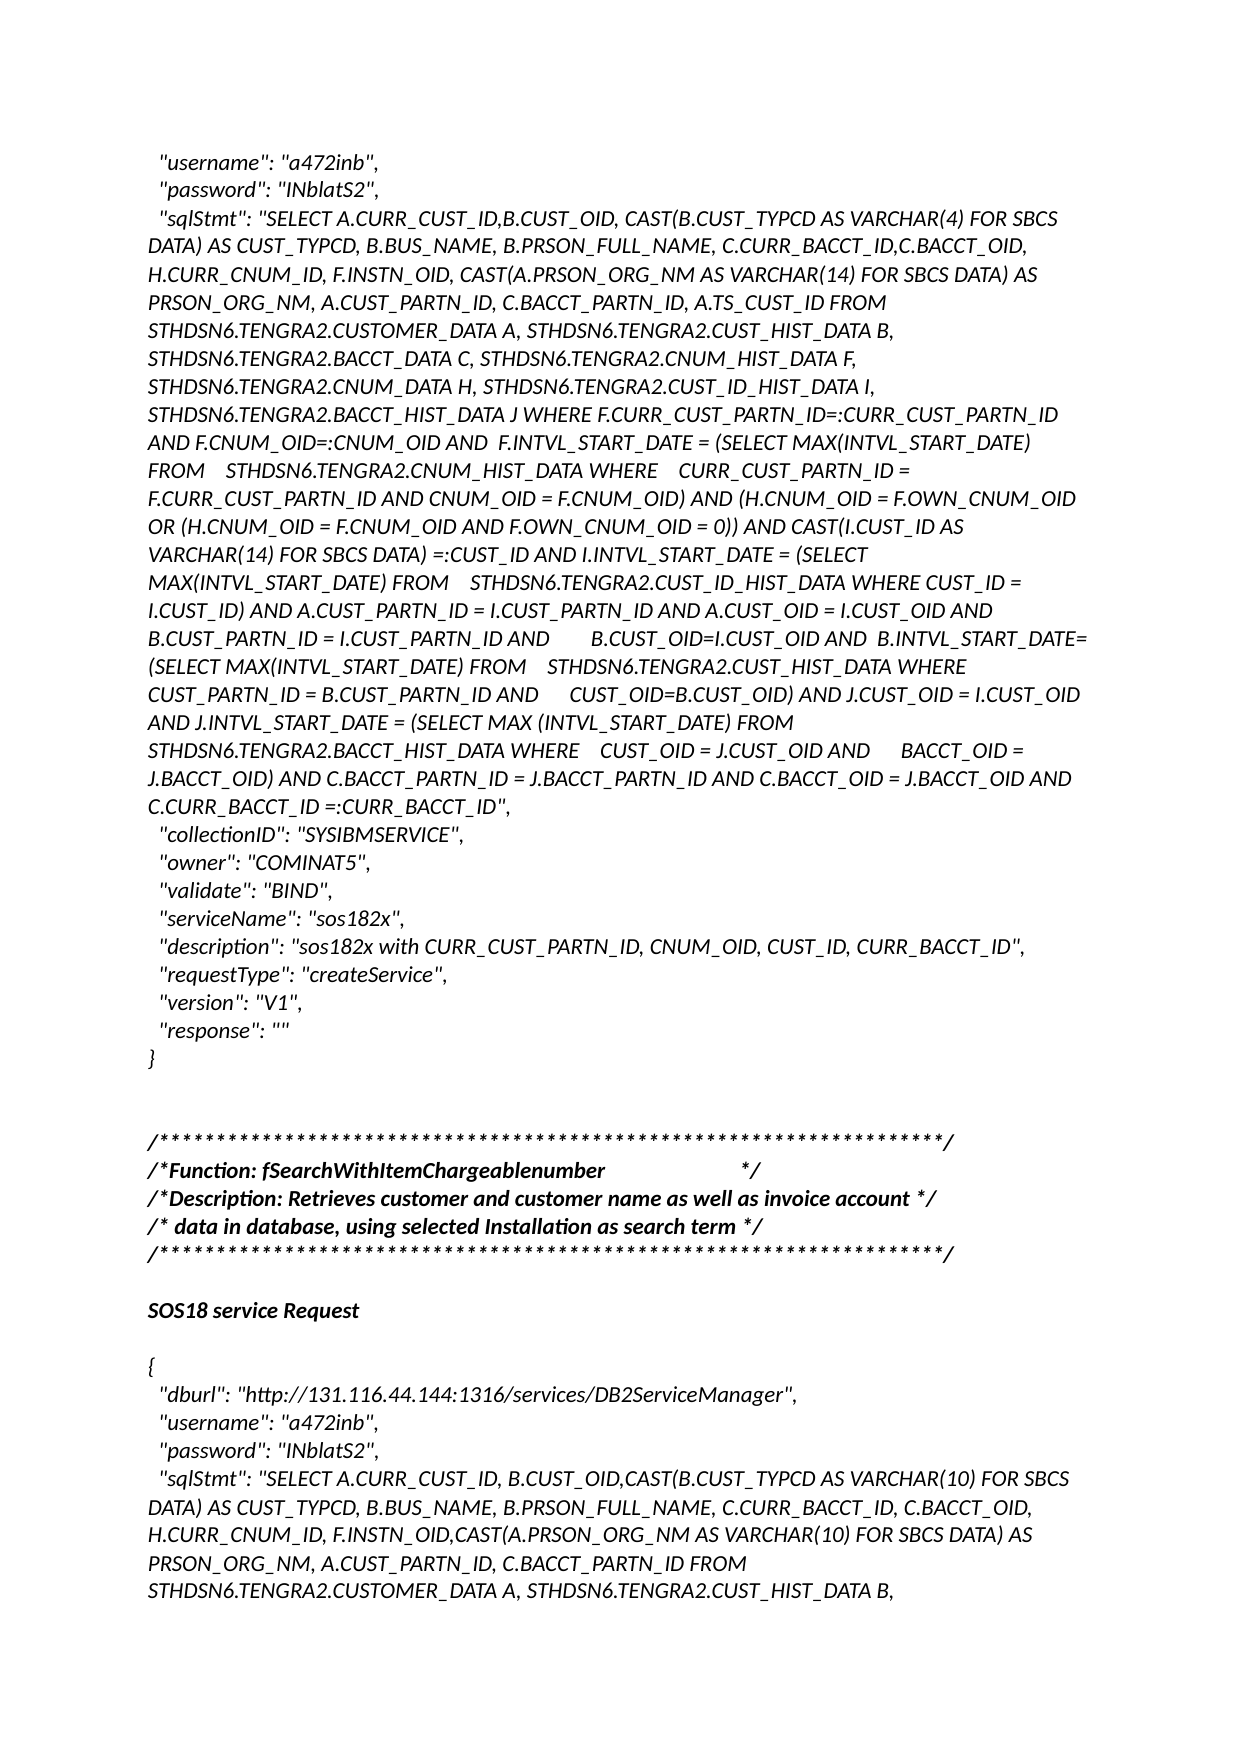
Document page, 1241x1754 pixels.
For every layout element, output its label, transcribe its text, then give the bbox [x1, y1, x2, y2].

text /*********************************************************************/ [148, 1240, 1093, 1268]
text "serviceName": "sos182x", [148, 904, 1093, 932]
text "sqlStmt": "SELECT A.CURR_CUST_ID,B.CUST_OID, CAST(B.CUST_TYPCD AS VARCHAR(4) FOR SBCS DATA) AS CUST_TYPCD, B.BUS_NAME, B.PRSON_FULL_NAME, C.CURR_BACCT_ID,C.BACCT_OID, H.CURR_CNUM_ID, F.INSTN_OID, CAST(A.PRSON_ORG_NM AS VARCHAR(14) FOR SBCS DATA) AS PRSON_ORG_NM, A.CUST_PARTN_ID, C.BACCT_PARTN_ID, A.TS_CUST_ID FROM STHDSN6.TENGRA2.CUSTOMER_DATA A, STHDSN6.TENGRA2.CUST_HIST_DATA B, STHDSN6.TENGRA2.BACCT_DATA C, STHDSN6.TENGRA2.CNUM_HIST_DATA F, STHDSN6.TENGRA2.CNUM_DATA H, STHDSN6.TENGRA2.CUST_ID_HIST_DATA I, STHDSN6.TENGRA2.BACCT_HIST_DATA J WHERE F.CURR_CUST_PARTN_ID=:CURR_CUST_PARTN_ID AND F.CNUM_OID=:CNUM_OID AND F.INTVL_START_DATE = (SELECT MAX(INTVL_START_DATE) FROM STHDSN6.TENGRA2.CNUM_HIST_DATA WHERE CURR_CUST_PARTN_ID = F.CURR_CUST_PARTN_ID AND CNUM_OID = F.CNUM_OID) AND (H.CNUM_OID = F.OWN_CNUM_OID OR (H.CNUM_OID = F.CNUM_OID AND F.OWN_CNUM_OID = 0)) AND CAST(I.CUST_ID AS VARCHAR(14) FOR SBCS DATA) =:CUST_ID AND I.INTVL_START_DATE = (SELECT MAX(INTVL_START_DATE) FROM STHDSN6.TENGRA2.CUST_ID_HIST_DATA WHERE CUST_ID = I.CUST_ID) AND A.CUST_PARTN_ID = I.CUST_PARTN_ID AND A.CUST_OID = I.CUST_OID AND B.CUST_PARTN_ID = I.CUST_PARTN_ID AND B.CUST_OID=I.CUST_OID AND B.INTVL_START_DATE= (SELECT MAX(INTVL_START_DATE) FROM STHDSN6.TENGRA2.CUST_HIST_DATA WHERE CUST_PARTN_ID = B.CUST_PARTN_ID AND CUST_OID=B.CUST_OID) AND J.CUST_OID = I.CUST_OID AND J.INTVL_START_DATE = (SELECT MAX (INTVL_START_DATE) FROM STHDSN6.TENGRA2.BACCT_HIST_DATA WHERE CUST_OID = J.CUST_OID AND BACCT_OID = J.BACCT_OID) AND C.BACCT_PARTN_ID = J.BACCT_PARTN_ID AND C.BACCT_OID = J.BACCT_OID AND C.CURR_BACCT_ID =:CURR_BACCT_ID", [148, 204, 1093, 820]
text "description": "sos182x with CURR_CUST_PARTN_ID, CNUM_OID, CUST_ID, CURR_BACCT_ID", [148, 932, 1093, 960]
text "version": "V1", [148, 988, 1093, 1016]
text "sqlStmt": "SELECT A.CURR_CUST_ID, B.CUST_OID,CAST(B.CUST_TYPCD AS VARCHAR(10) FOR SBCS DATA) AS CUST_TYPCD, B.BUS_NAME, B.PRSON_FULL_NAME, C.CURR_BACCT_ID, C.BACCT_OID, H.CURR_CNUM_ID, F.INSTN_OID,CAST(A.PRSON_ORG_NM AS VARCHAR(10) FOR SBCS DATA) AS PRSON_ORG_NM, A.CUST_PARTN_ID, C.BACCT_PARTN_ID FROM STHDSN6.TENGRA2.CUSTOMER_DATA A, STHDSN6.TENGRA2.CUST_HIST_DATA B, [148, 1464, 1093, 1605]
text /* data in database, using selected Installation as search term */ [148, 1212, 1093, 1240]
text "username": "a472inb", [148, 148, 1093, 176]
text SOS18 service Request [148, 1296, 1093, 1324]
text { [148, 1352, 1093, 1381]
text "response": "" [148, 1016, 1093, 1044]
text "collectionID": "SYSIBMSERVICE", [148, 820, 1093, 848]
text } [148, 1044, 1093, 1072]
text /*Description: Retrieves customer and customer name as well as invoice account */ [148, 1184, 1093, 1212]
text "username": "a472inb", [148, 1408, 1093, 1437]
text "dburl": "http://131.116.44.144:1316/services/DB2ServiceManager", [148, 1381, 1093, 1408]
text "password": "INblatS2", [148, 1437, 1093, 1464]
text "password": "INblatS2", [148, 176, 1093, 204]
text "requestType": "createService", [148, 960, 1093, 988]
text "validate": "BIND", [148, 876, 1093, 904]
text /*********************************************************************/ [148, 1128, 1093, 1156]
text /*Function: fSearchWithItemChargeablenumber */ [148, 1156, 1093, 1184]
text "owner": "COMINAT5", [148, 848, 1093, 876]
